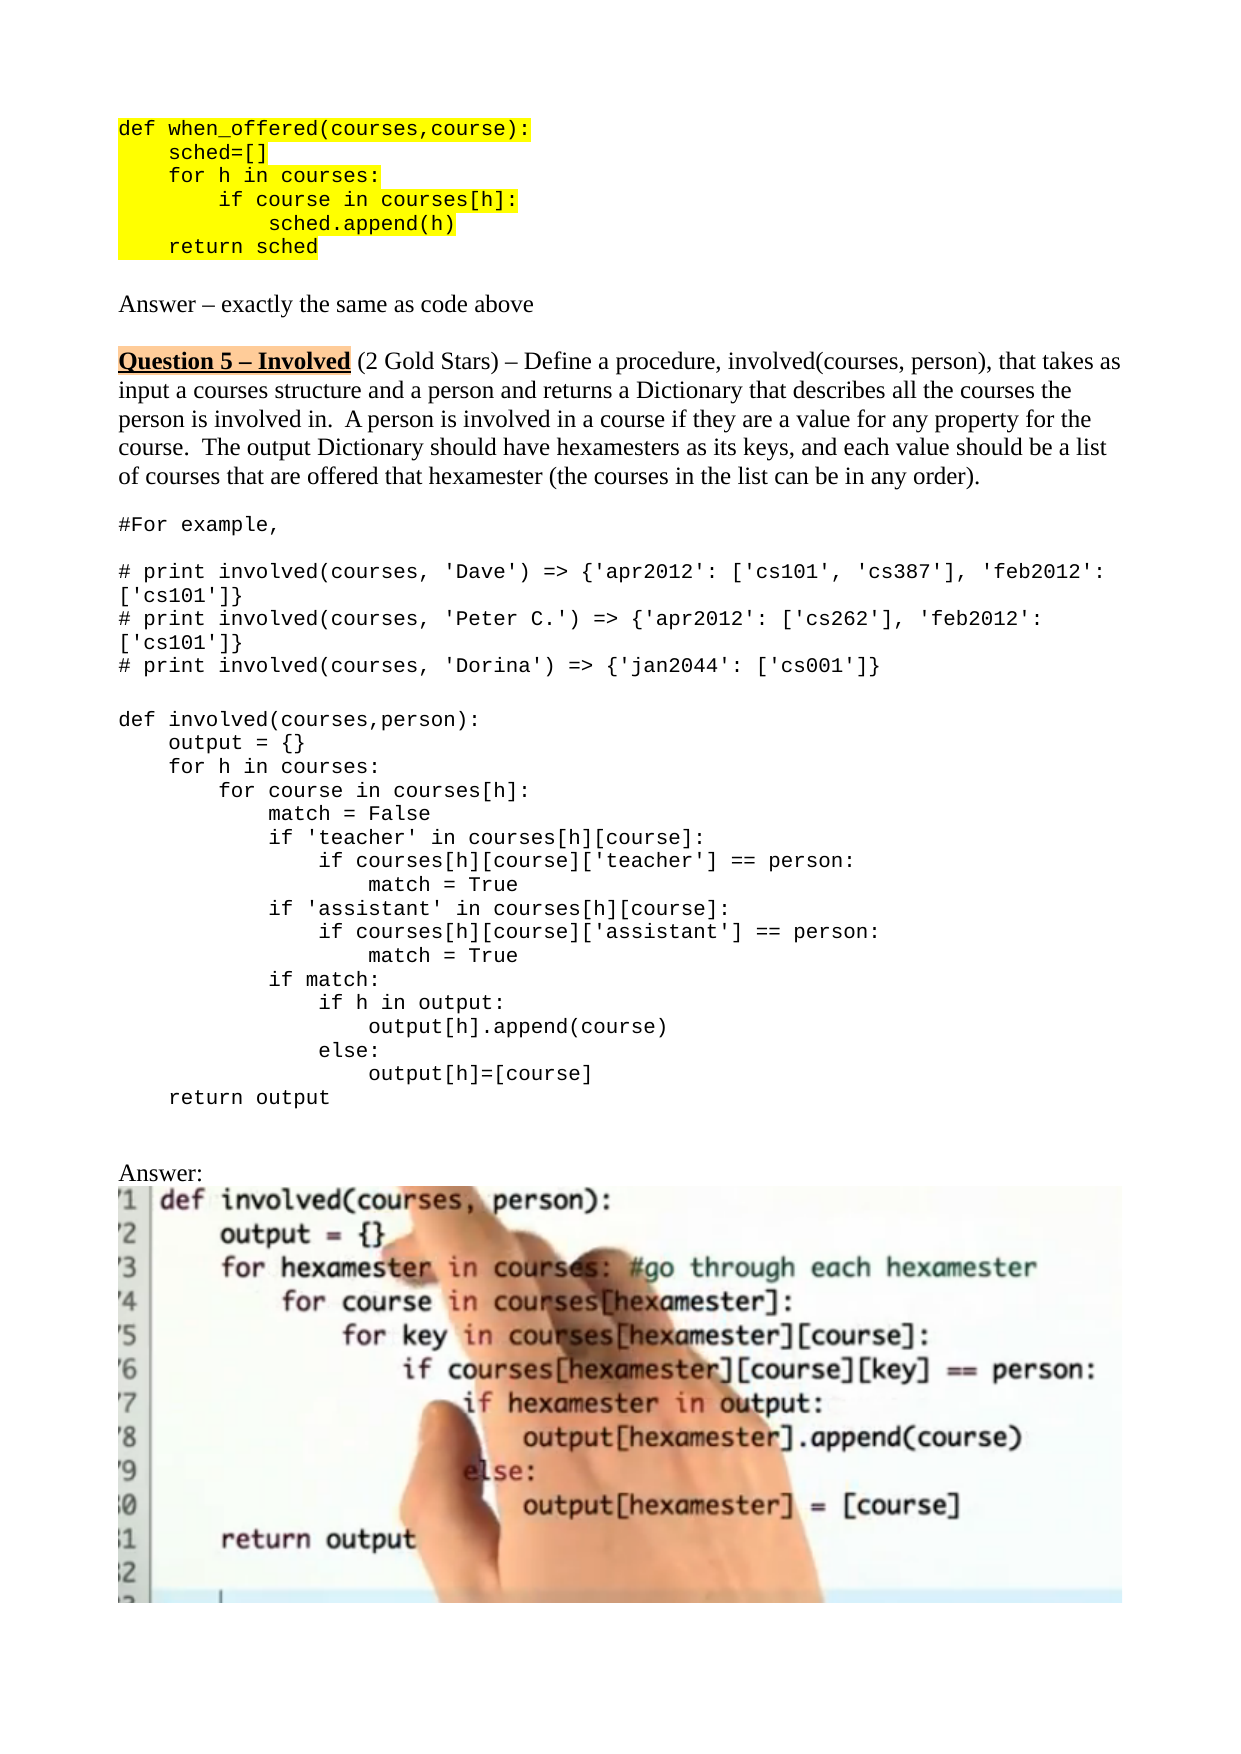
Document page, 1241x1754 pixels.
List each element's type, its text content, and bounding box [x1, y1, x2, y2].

text Answer: [118, 1158, 1122, 1186]
text output = {} [118, 732, 1122, 756]
text def involved(courses,person): [118, 709, 1122, 732]
text Answer – exactly the same as code above [118, 289, 1122, 317]
text # print involved(courses, 'Dave') => {'apr2012': ['cs101', 'cs387'], 'feb2012': ['cs101']} [118, 561, 1122, 608]
text match = False [118, 803, 1122, 827]
text return sched [118, 236, 1122, 260]
text if 'assistant' in courses[h][course]: [118, 898, 1122, 921]
text for h in courses: [118, 756, 1122, 779]
text # print involved(courses, 'Peter C.') => {'apr2012': ['cs262'], 'feb2012': ['cs101']} [118, 608, 1122, 656]
text # print involved(courses, 'Dorina') => {'jan2044': ['cs001']} [118, 656, 1122, 679]
text match = True [118, 874, 1122, 898]
text return output [118, 1087, 1122, 1111]
text if courses[h][course]['assistant'] == person: [118, 921, 1122, 945]
text if course in courses[h]: [118, 189, 1122, 213]
text if 'teacher' in courses[h][course]: [118, 827, 1122, 851]
text output[h].append(course) [118, 1016, 1122, 1040]
text Question 5 – Involved (2 Gold Stars) – Define a procedure, involved(courses, person), that takes as input a courses structure and a person and returns a Dictionary that describes all the courses the person is involved in. A person is involved in a course if they are a value for any property for the course. The output Dictionary should have hexamesters as its keys, and each value should be a list of courses that are offered that hexamester (the courses in the list can be in any order). [118, 346, 1122, 490]
text if h in output: [118, 992, 1122, 1016]
text sched=[] [118, 142, 1122, 165]
text output[h]=[course] [118, 1063, 1122, 1087]
text else: [118, 1040, 1122, 1063]
text for h in courses: [118, 165, 1122, 189]
text def when_offered(courses,course): [118, 118, 1122, 142]
text sched.append(h) [118, 213, 1122, 236]
text if courses[h][course]['teacher'] == person: [118, 851, 1122, 874]
text #For example, [118, 514, 1122, 537]
text if match: [118, 969, 1122, 992]
text match = True [118, 945, 1122, 969]
text for course in courses[h]: [118, 779, 1122, 803]
